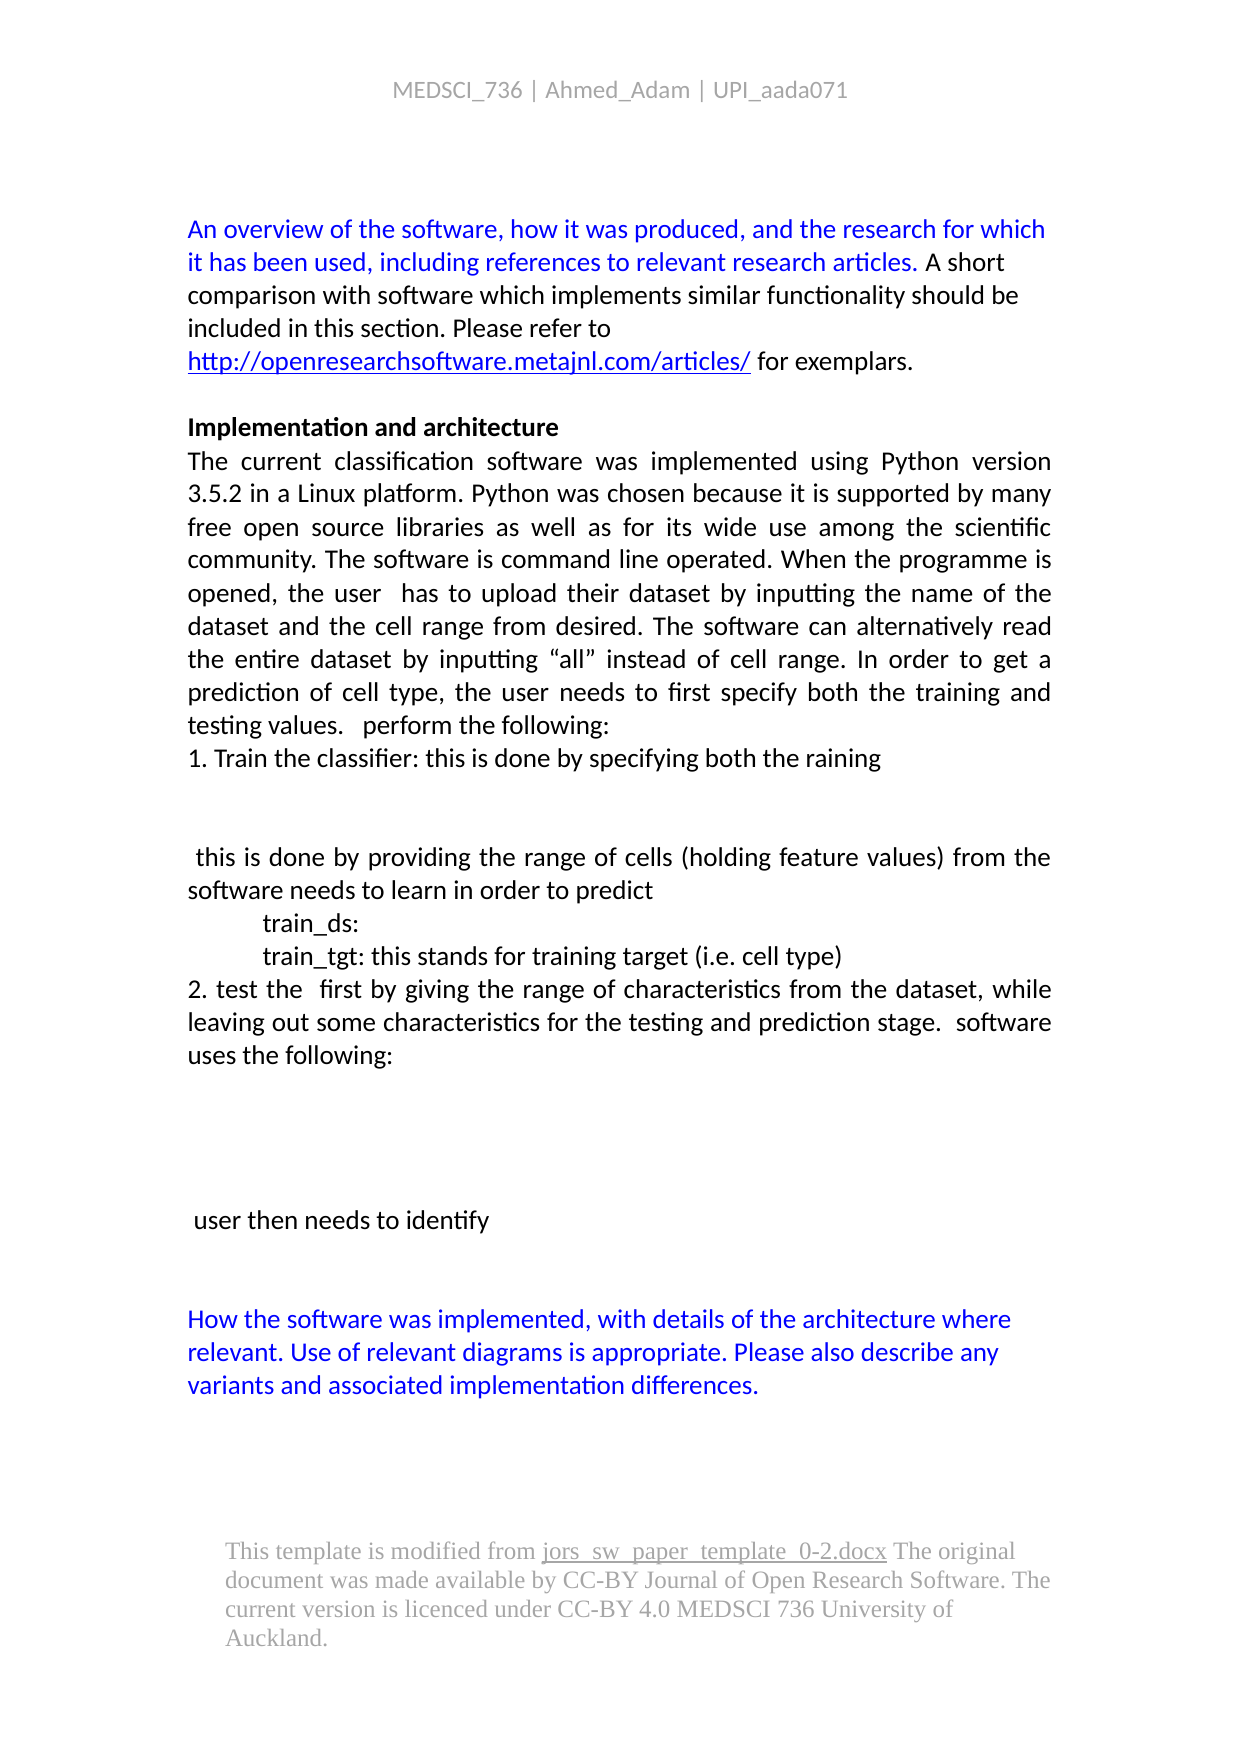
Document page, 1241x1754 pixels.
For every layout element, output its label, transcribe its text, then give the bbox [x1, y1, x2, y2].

text 2. test the first by giving the range of characteristics from the dataset, while leaving out some characteristics for the testing and prediction stage. software uses the following: [187, 972, 1053, 1071]
text The current classification software was implemented using Python version 3.5.2 in a Linux platform. Python was chosen because it is supported by many free open source libraries as well as for its wide use among the scientific community. The software is command line operated. When the programme is opened, the user has to upload their dataset by inputting the name of the dataset and the cell range from desired. The software can alternatively read the entire dataset by inputting “all” instead of cell range. In order to get a prediction of cell type, the user needs to first specify both the training and testing values. perform the following: [187, 444, 1053, 741]
text train_tgt: this stands for training target (i.e. cell type) [187, 939, 1053, 972]
text How the software was implemented, with details of the architecture where relevant. Use of relevant diagrams is appropriate. Please also describe any variants and associated implementation differences. [187, 1302, 1053, 1401]
text train_ds: [187, 906, 1053, 939]
text Implementation and architecture [187, 411, 1053, 444]
subtitle An overview of the software, how it was produced, and the research for which it has been used, including references to relevant research articles. A short comparison with software which implements similar functionality should be included in this section. Please refer to http://openresearchsoftware.metajnl.com/articles/ for exemplars. [187, 212, 1053, 378]
text 1. Train the classifier: this is done by specifying both the raining [187, 741, 1053, 774]
text user then needs to identify [187, 1203, 1053, 1236]
text this is done by providing the range of cells (holding feature values) from the software needs to learn in order to predict [187, 840, 1053, 906]
